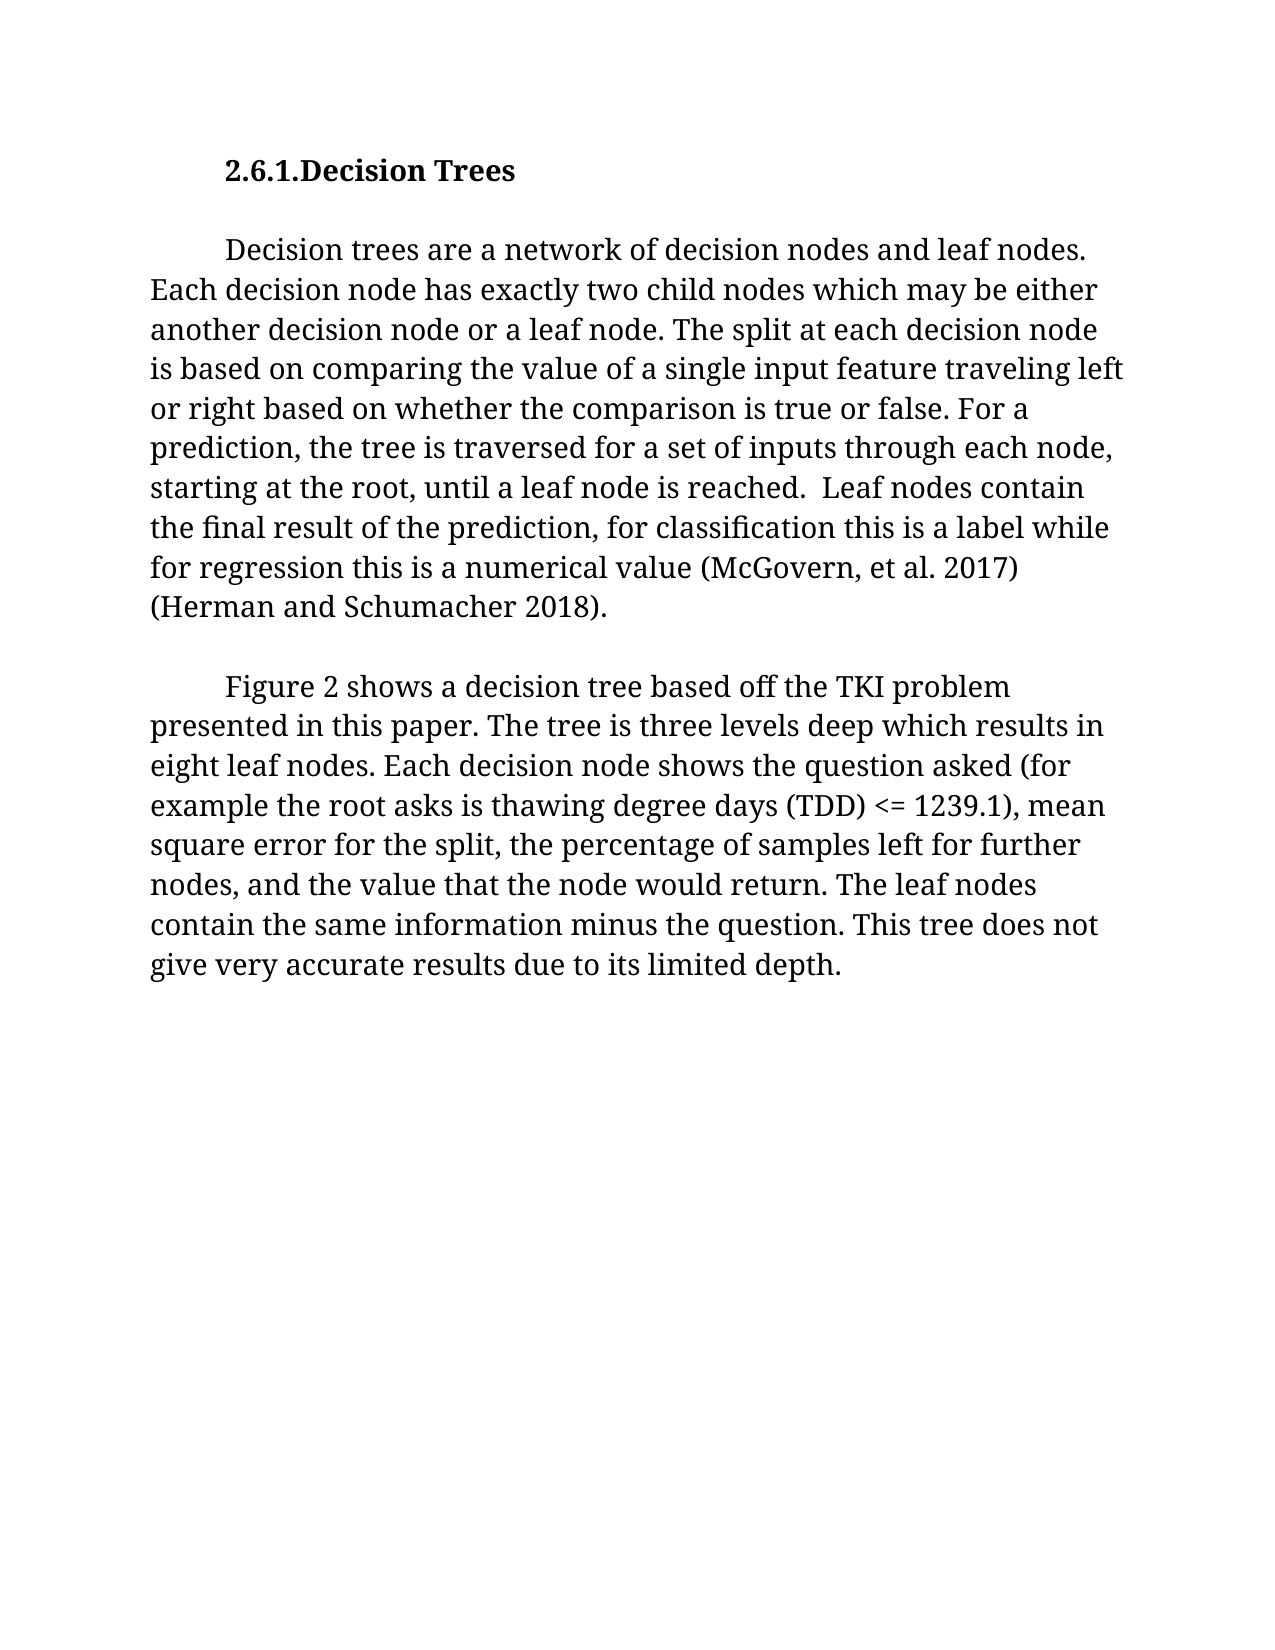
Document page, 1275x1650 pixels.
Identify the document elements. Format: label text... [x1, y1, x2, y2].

text Decision trees are a network of decision nodes and leaf nodes. Each decision node has exactly two child nodes which may be either another decision node or a leaf node. The split at each decision node is based on comparing the value of a single input feature traveling left or right based on whether the comparison is true or false. For a prediction, the tree is traversed for a set of inputs through each node, starting at the root, until a leaf node is reached. Leaf nodes contain the final result of the prediction, for classification this is a label while for regression this is a numerical value [ CITATION McG17 \l 1033 ][CITATION Her \l 1033 ]. [150, 229, 1125, 626]
subtitle Decision Trees [225, 150, 1125, 190]
text Figure 2 shows a decision tree based off the TKI problem presented in this paper. The tree is three levels deep which results in eight leaf nodes. Each decision node shows the question asked (for example the root asks is thawing degree days (TDD) <= 1239.1), mean square error for the split, the percentage of samples left for further nodes, and the value that the node would return. The leaf nodes contain the same information minus the question. This tree does not give very accurate results due to its limited depth. [150, 666, 1125, 983]
